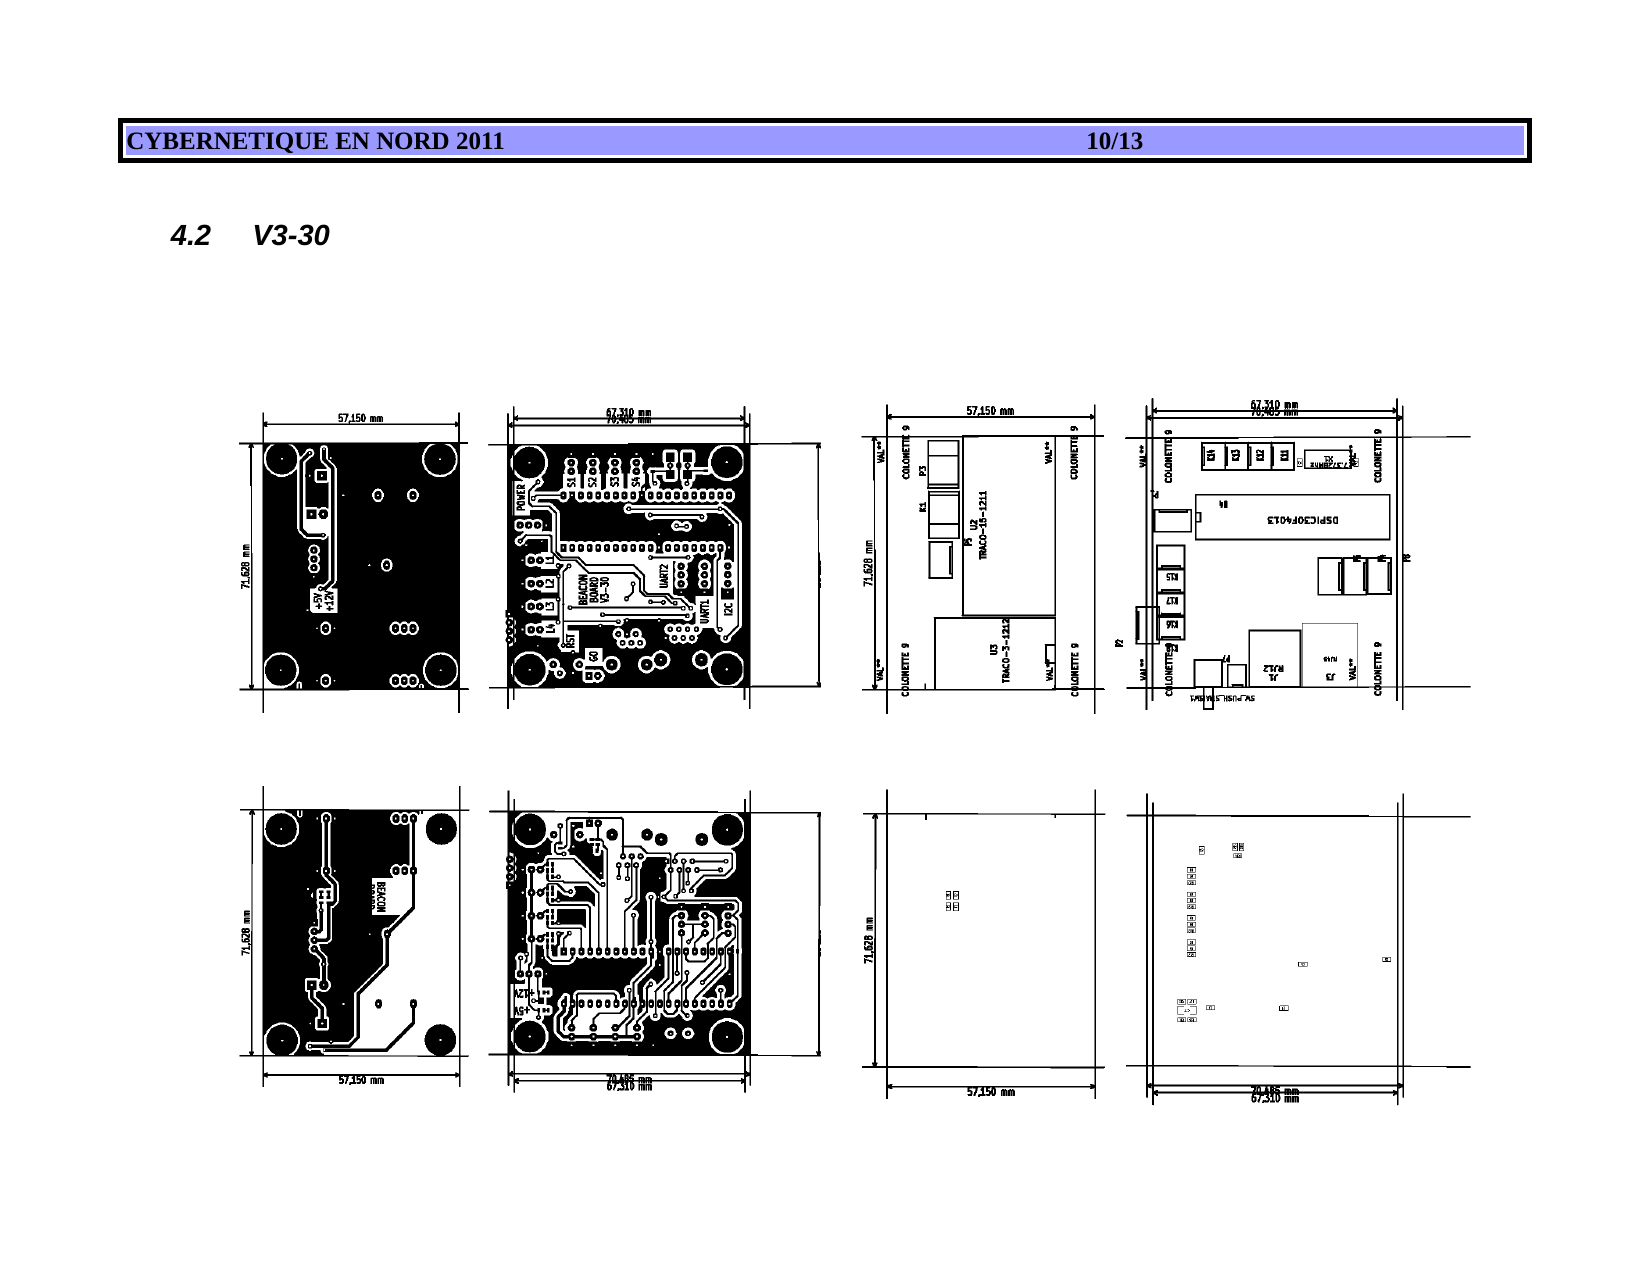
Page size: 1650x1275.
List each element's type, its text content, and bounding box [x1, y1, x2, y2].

subtitle V3-30 [162, 218, 1532, 251]
picture [201, 328, 1471, 1116]
